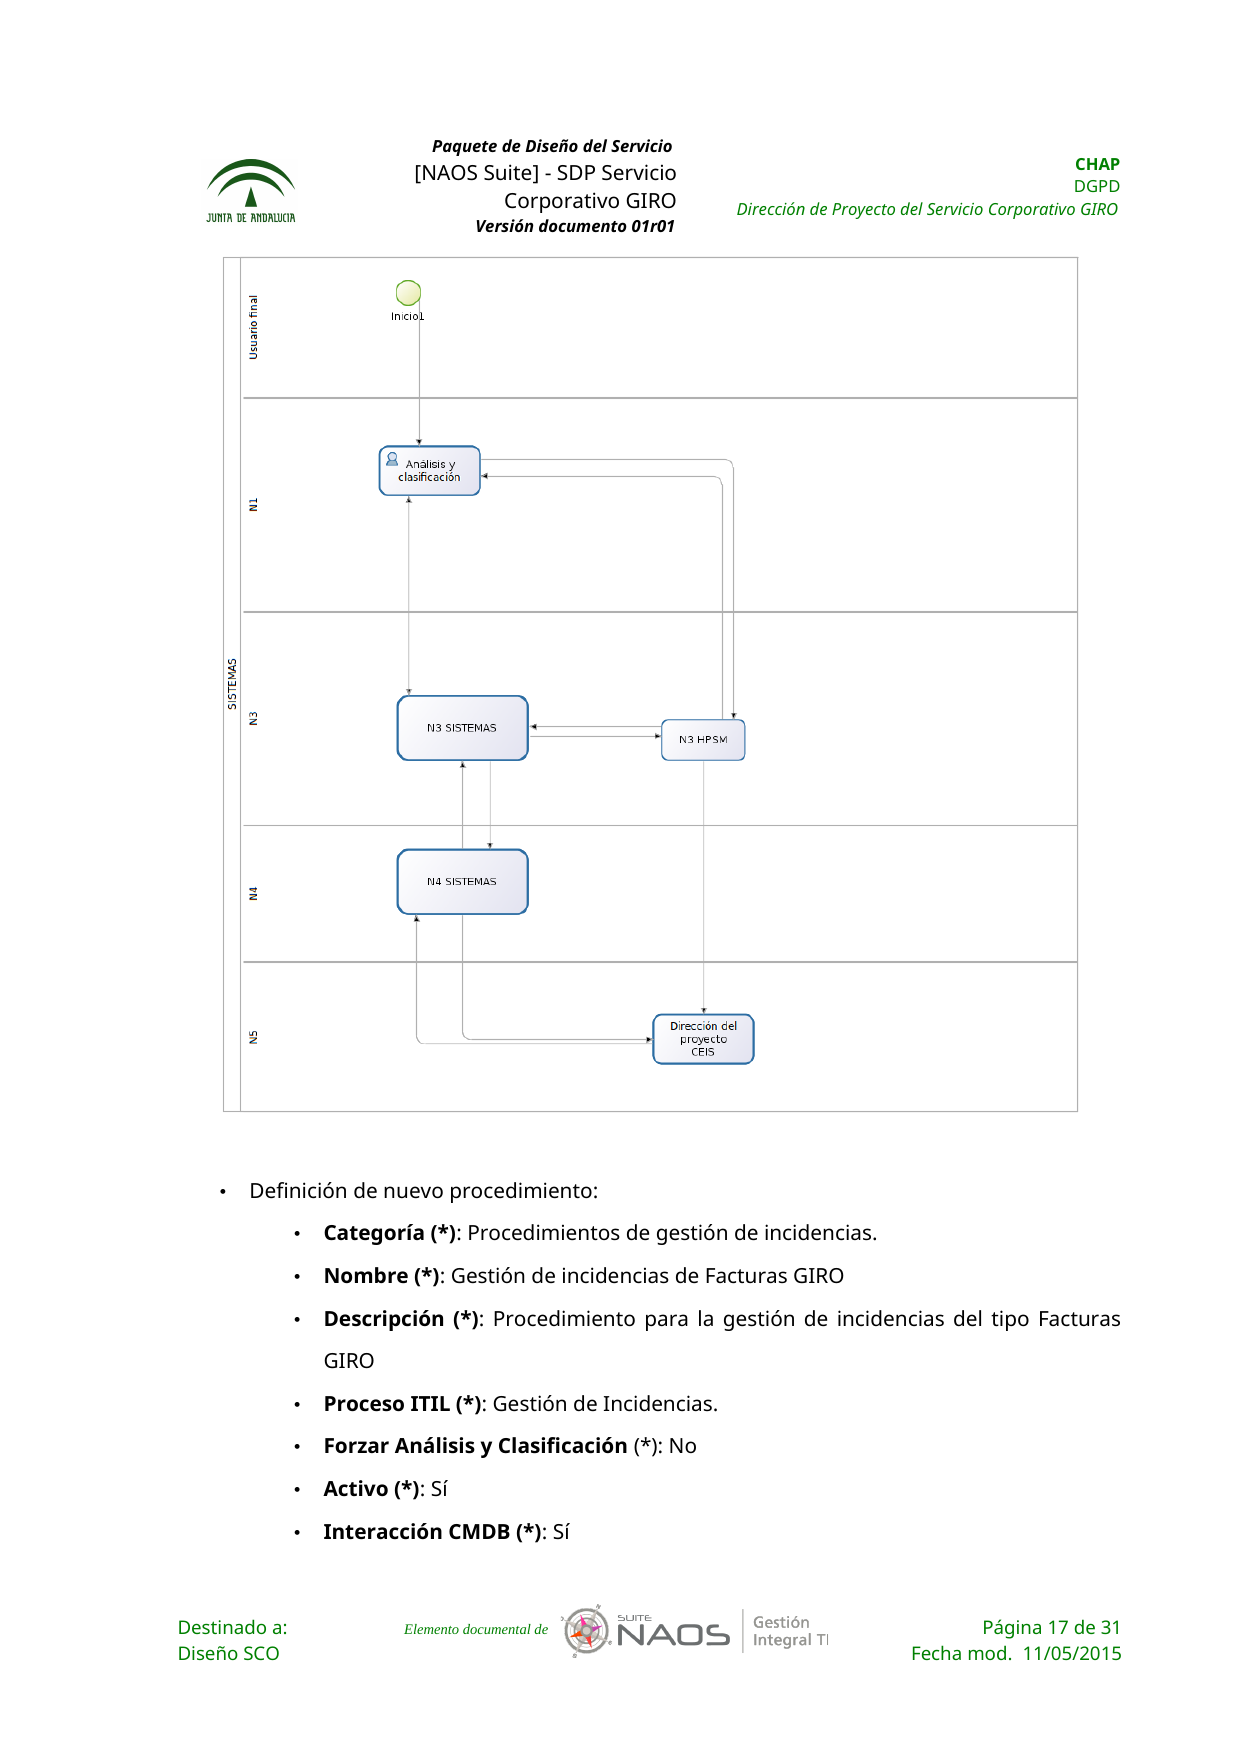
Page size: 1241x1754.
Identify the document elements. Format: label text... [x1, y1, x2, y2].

list Nombre (*): Gestión de incidencias de Facturas GIRO [294, 1261, 1122, 1289]
picture [560, 1604, 829, 1658]
list Categoría (*): Procedimientos de gestión de incidencias. [294, 1218, 1122, 1247]
list Proceso ITIL (*): Gestión de Incidencias. [294, 1389, 1122, 1417]
list Descripción (*): Procedimiento para la gestión de incidencias del tipo Facturas GIRO [294, 1304, 1122, 1375]
list Forzar Análisis y Clasificación (*): No [294, 1432, 1122, 1460]
picture [214, 248, 1085, 1120]
picture [201, 159, 298, 226]
list Activo (*): Sí [294, 1474, 1122, 1503]
list Definición de nuevo procedimiento: [219, 1176, 1122, 1204]
list Interacción CMDB (*): Sí [294, 1517, 1122, 1545]
